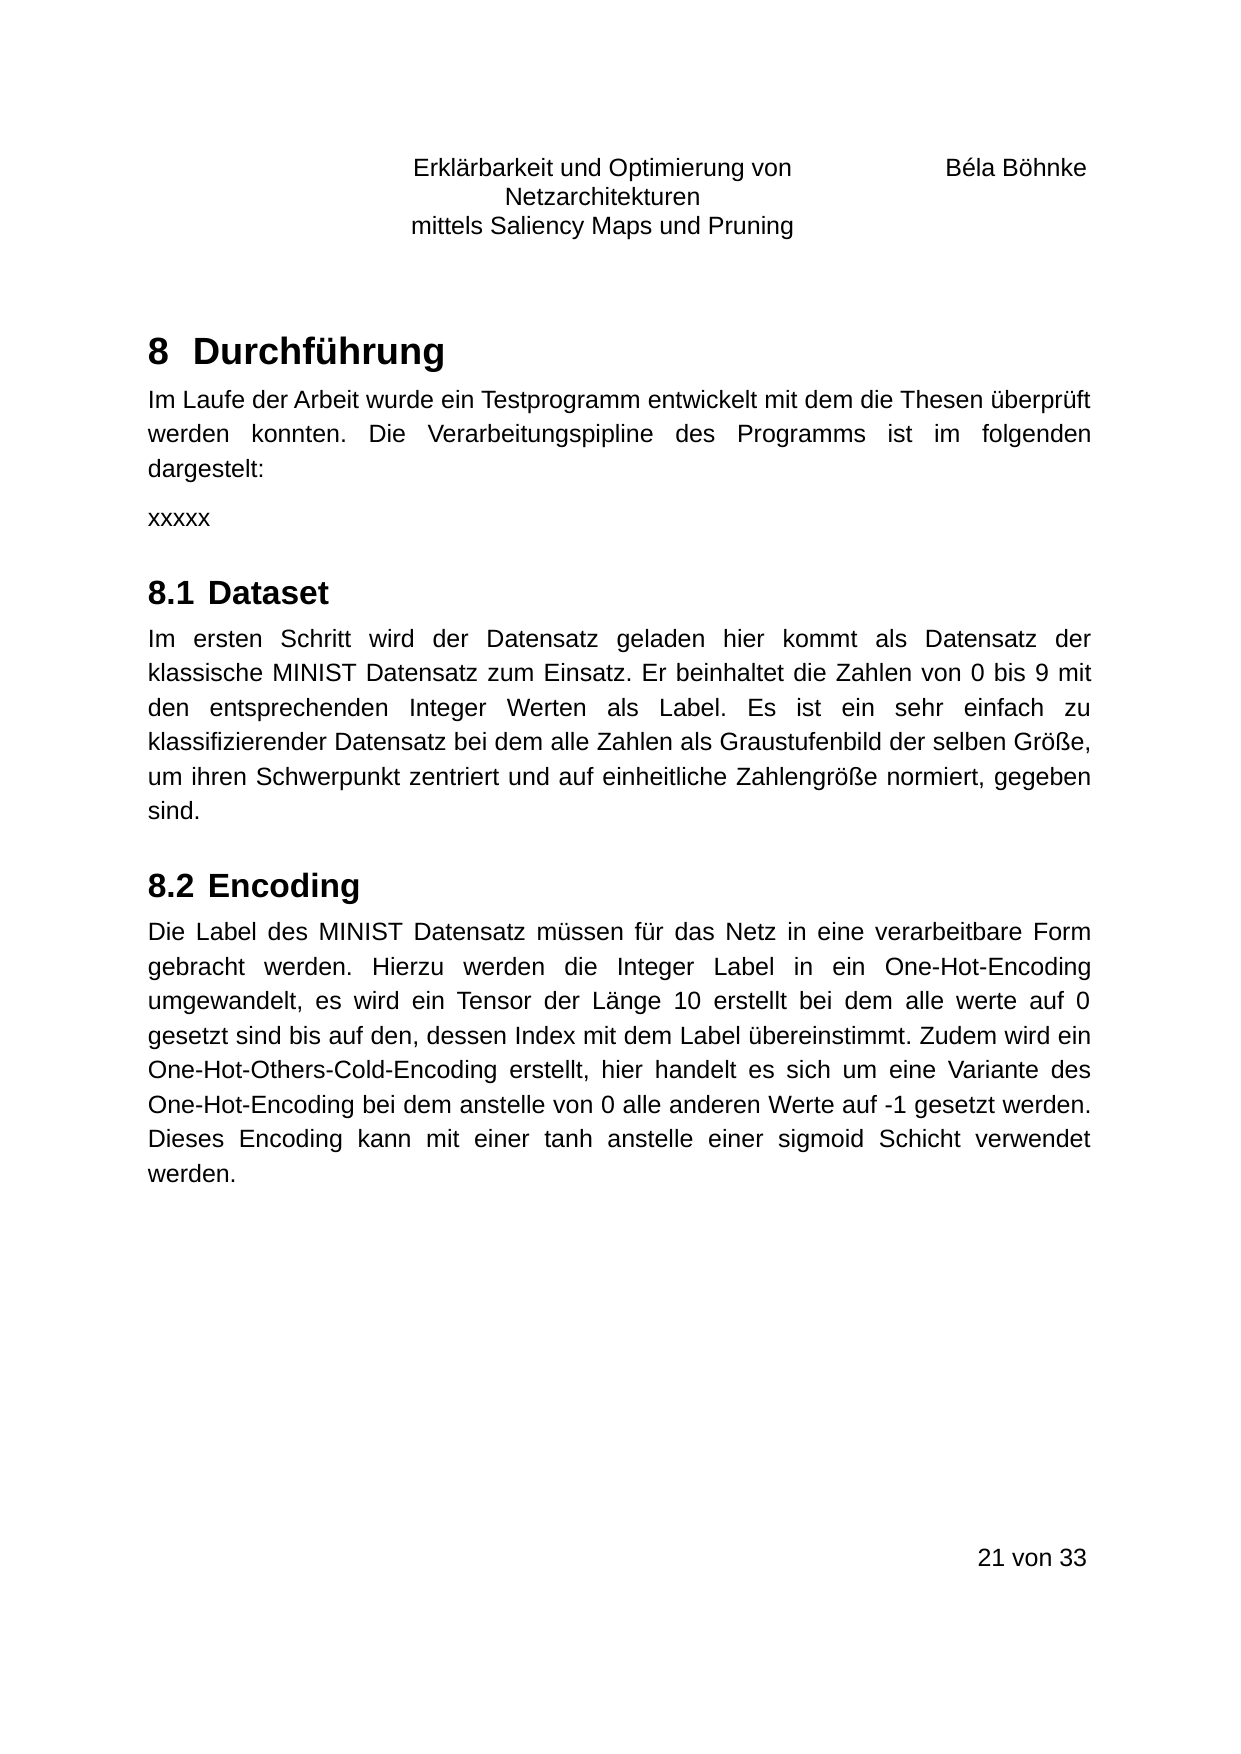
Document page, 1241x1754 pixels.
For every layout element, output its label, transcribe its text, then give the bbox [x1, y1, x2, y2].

text Im Laufe der Arbeit wurde ein Testprogramm entwickelt mit dem die Thesen überprüft werden konnten. Die Verarbeitungspipline des Programms ist im folgenden dargestelt: [148, 385, 1093, 482]
text xxxxx [148, 503, 1093, 531]
text Im ersten Schritt wird der Datensatz geladen hier kommt als Datensatz der klassische MINIST Datensatz zum Einsatz. Er beinhaltet die Zahlen von 0 bis 9 mit den entsprechenden Integer Werten als Label. Es ist ein sehr einfach zu klassifizierender Datensatz bei dem alle Zahlen als Graustufenbild der selben Größe, um ihren Schwerpunkt zentriert und auf einheitliche Zahlengröße normiert, gegeben sind. [148, 624, 1093, 825]
subtitle Dataset [148, 573, 1093, 611]
text Die Label des MINIST Datensatz müssen für das Netz in eine verarbeitbare Form gebracht werden. Hierzu werden die Integer Label in ein One-Hot-Encoding umgewandelt, es wird ein Tensor der Länge 10 erstellt bei dem alle werte auf 0 gesetzt sind bis auf den, dessen Index mit dem Label übereinstimmt. Zudem wird ein One-Hot-Others-Cold-Encoding erstellt, hier handelt es sich um eine Variante des One-Hot-Encoding bei dem anstelle von 0 alle anderen Werte auf -1 gesetzt werden. Dieses Encoding kann mit einer tanh anstelle einer sigmoid Schicht verwendet werden. [148, 917, 1093, 1187]
subtitle Durchführung [148, 328, 1093, 372]
subtitle Encoding [148, 866, 1093, 905]
